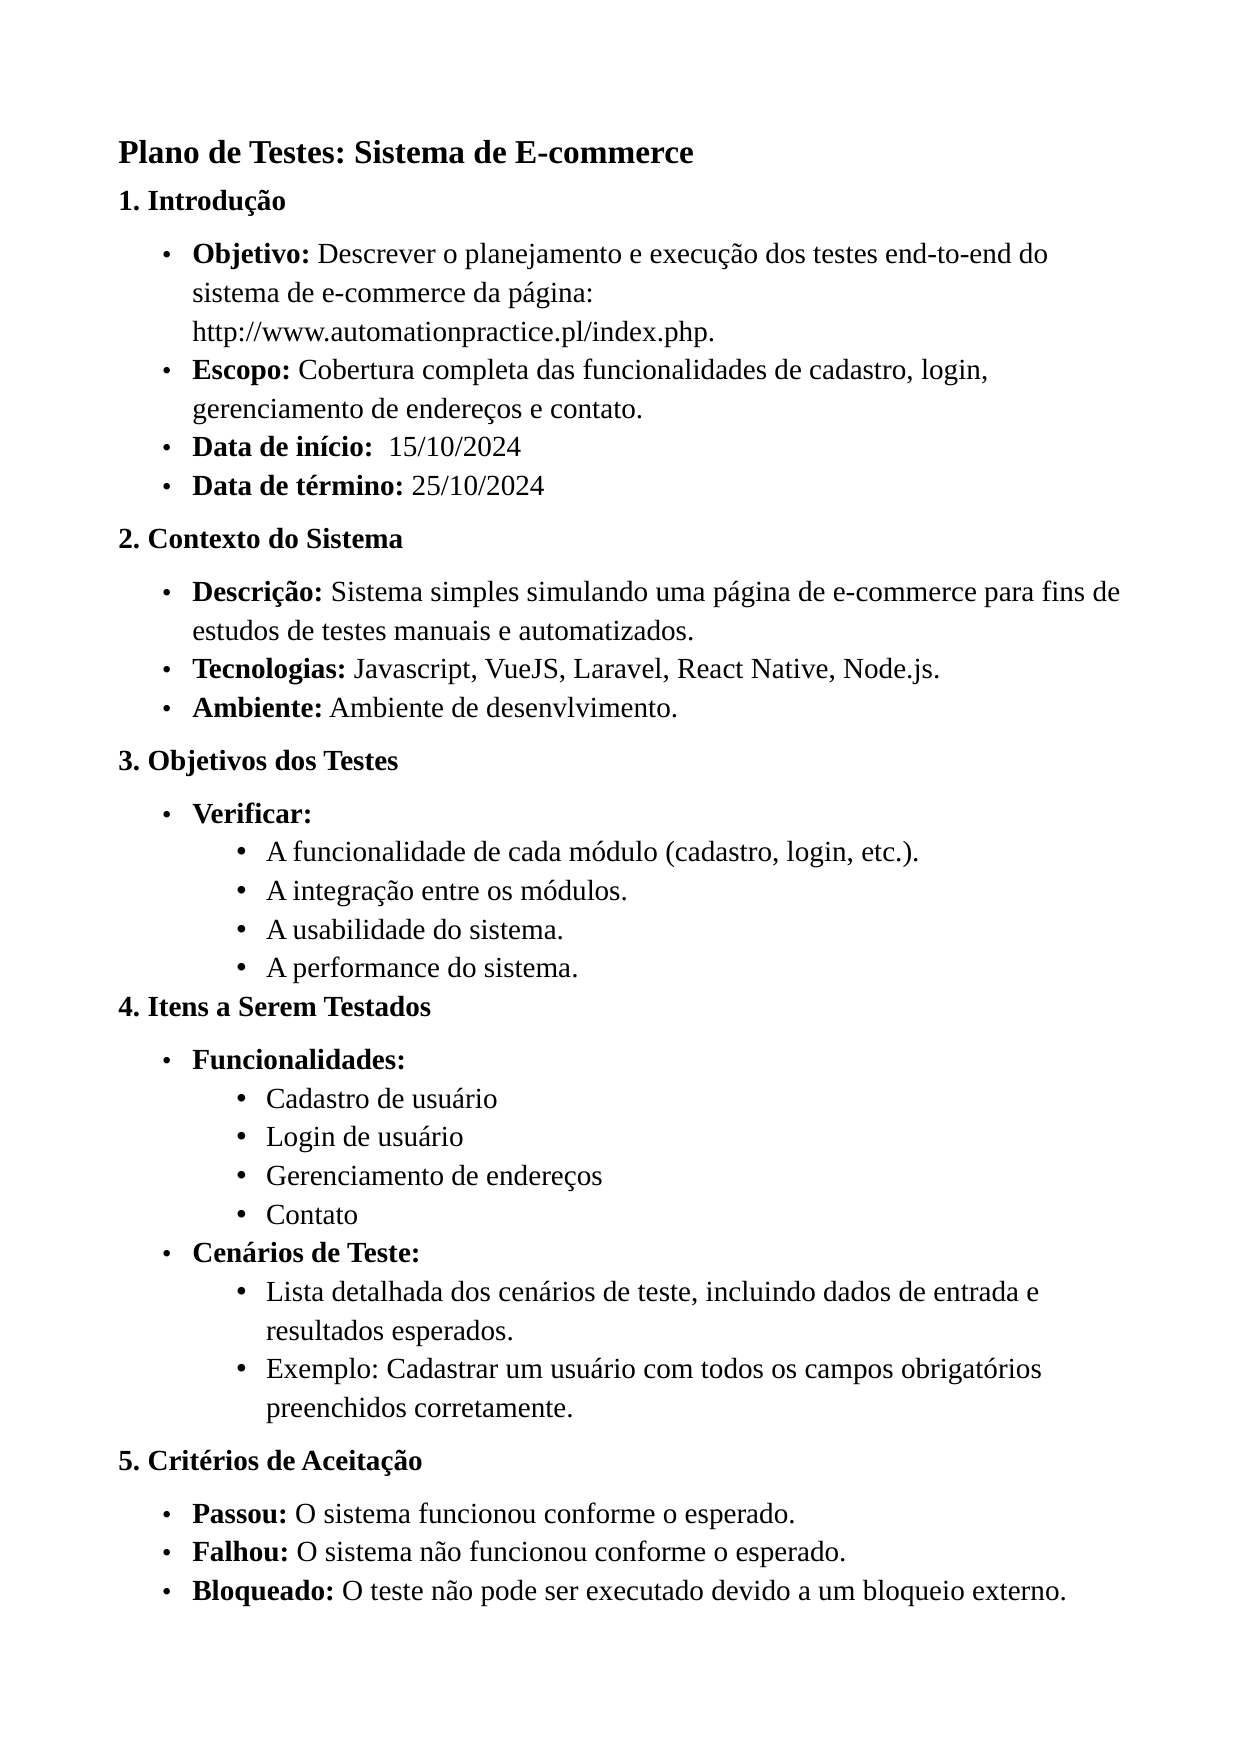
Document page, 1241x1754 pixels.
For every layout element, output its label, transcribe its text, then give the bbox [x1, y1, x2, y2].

list Objetivo: Descrever o planejamento e execução dos testes end-to-end do sistema de e-commerce da página: http://www.automationpractice.pl/index.php. [162, 237, 1122, 347]
text 3. Objetivos dos Testes [118, 743, 1122, 776]
list Exemplo: Cadastrar um usuário com todos os campos obrigatórios preenchidos corretamente. [236, 1351, 1122, 1423]
list Data de início: 15/10/2024 [162, 429, 1122, 463]
list Verificar: [162, 796, 1122, 829]
list Login de usuário [236, 1119, 1122, 1153]
list Gerenciamento de endereços [236, 1158, 1122, 1192]
text 1. Introdução [118, 183, 1122, 217]
list Descrição: Sistema simples simulando uma página de e-commerce para fins de estudos de testes manuais e automatizados. [162, 574, 1122, 646]
list Data de término: 25/10/2024 [162, 468, 1122, 501]
list Cenários de Teste: [162, 1235, 1122, 1269]
text 2. Contexto do Sistema [118, 521, 1122, 554]
text 4. Itens a Serem Testados [118, 989, 1122, 1023]
list A integração entre os módulos. [236, 873, 1122, 907]
list Passou: O sistema funcionou conforme o esperado. [162, 1496, 1122, 1529]
list Lista detalhada dos cenários de teste, incluindo dados de entrada e resultados esperados. [236, 1274, 1122, 1346]
list Ambiente: Ambiente de desenvlvimento. [162, 690, 1122, 723]
list Funcionalidades: [162, 1042, 1122, 1076]
text 5. Critérios de Aceitação [118, 1443, 1122, 1476]
list Falhou: O sistema não funcionou conforme o esperado. [162, 1534, 1122, 1568]
list A usabilidade do sistema. [236, 912, 1122, 946]
list Contato [236, 1197, 1122, 1230]
subtitle Plano de Testes: Sistema de E-commerce [118, 133, 1122, 171]
list Cadastro de usuário [236, 1081, 1122, 1114]
list Escopo: Cobertura completa das funcionalidades de cadastro, login, gerenciamento de endereços e contato. [162, 352, 1122, 424]
list A performance do sistema. [236, 951, 1122, 984]
list Tecnologias: Javascript, VueJS, Laravel, React Native, Node.js. [162, 651, 1122, 685]
list A funcionalidade de cada módulo (cadastro, login, etc.). [236, 834, 1122, 868]
list Bloqueado: O teste não pode ser executado devido a um bloqueio externo. [162, 1573, 1122, 1607]
